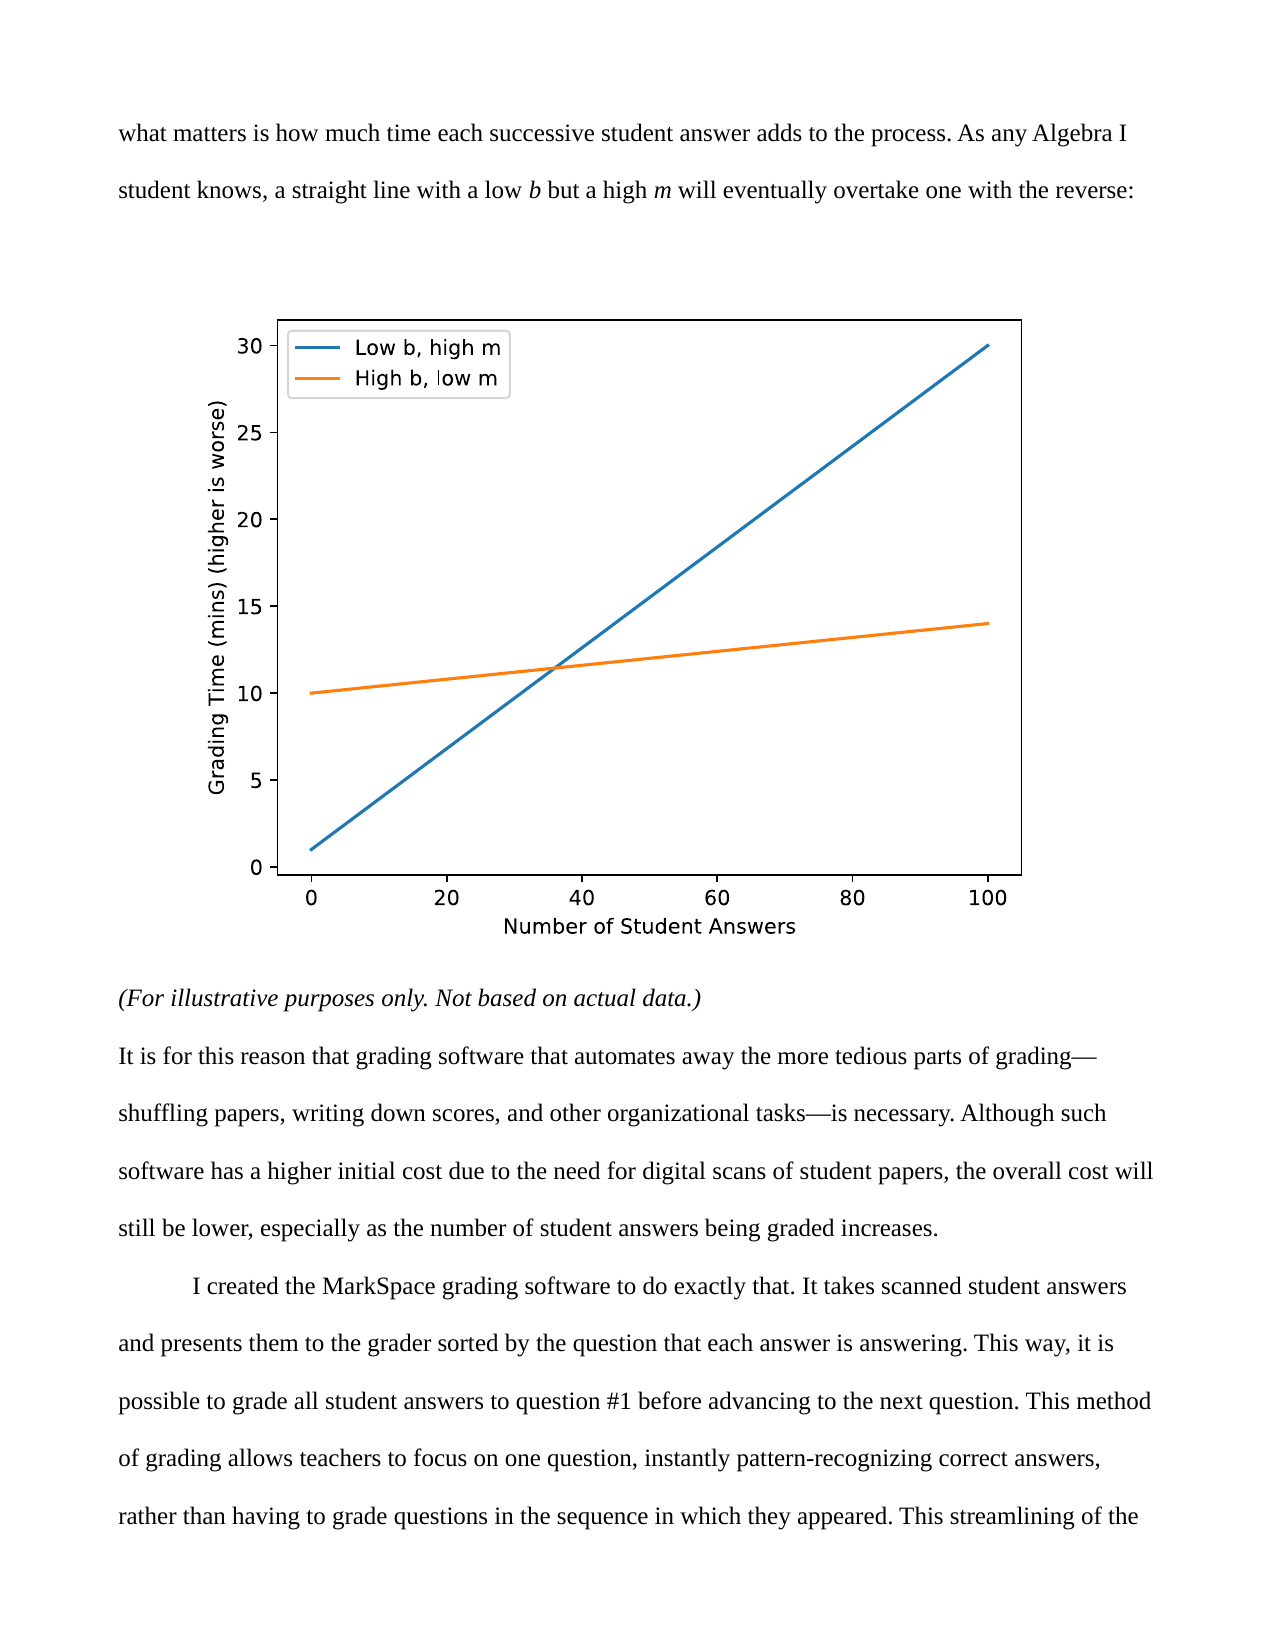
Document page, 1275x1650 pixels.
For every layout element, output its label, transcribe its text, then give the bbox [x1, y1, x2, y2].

text (For illustrative purposes only. Not based on actual data.) [118, 233, 1157, 1012]
text It is for this reason that grading software that automates away the more tedious parts of grading—shuffling papers, writing down scores, and other organizational tasks—is necessary. Although such software has a higher initial cost due to the need for digital scans of student papers, the overall cost will still be lower, especially as the number of student answers being graded increases. [118, 1041, 1157, 1242]
text what matters is how much time each successive student answer adds to the process. As any Algebra I student knows, a straight line with a low b but a high m will eventually overtake one with the reverse: [118, 118, 1157, 204]
text I created the MarkSpace grading software to do exactly that. It takes scanned student answers and presents them to the grader sorted by the question that each answer is answering. This way, it is possible to grade all student answers to question #1 before advancing to the next question. This method of grading allows teachers to focus on one question, instantly pattern-recognizing correct answers, rather than having to grade questions in the sequence in which they appeared. This streamlining of the [118, 1271, 1157, 1530]
